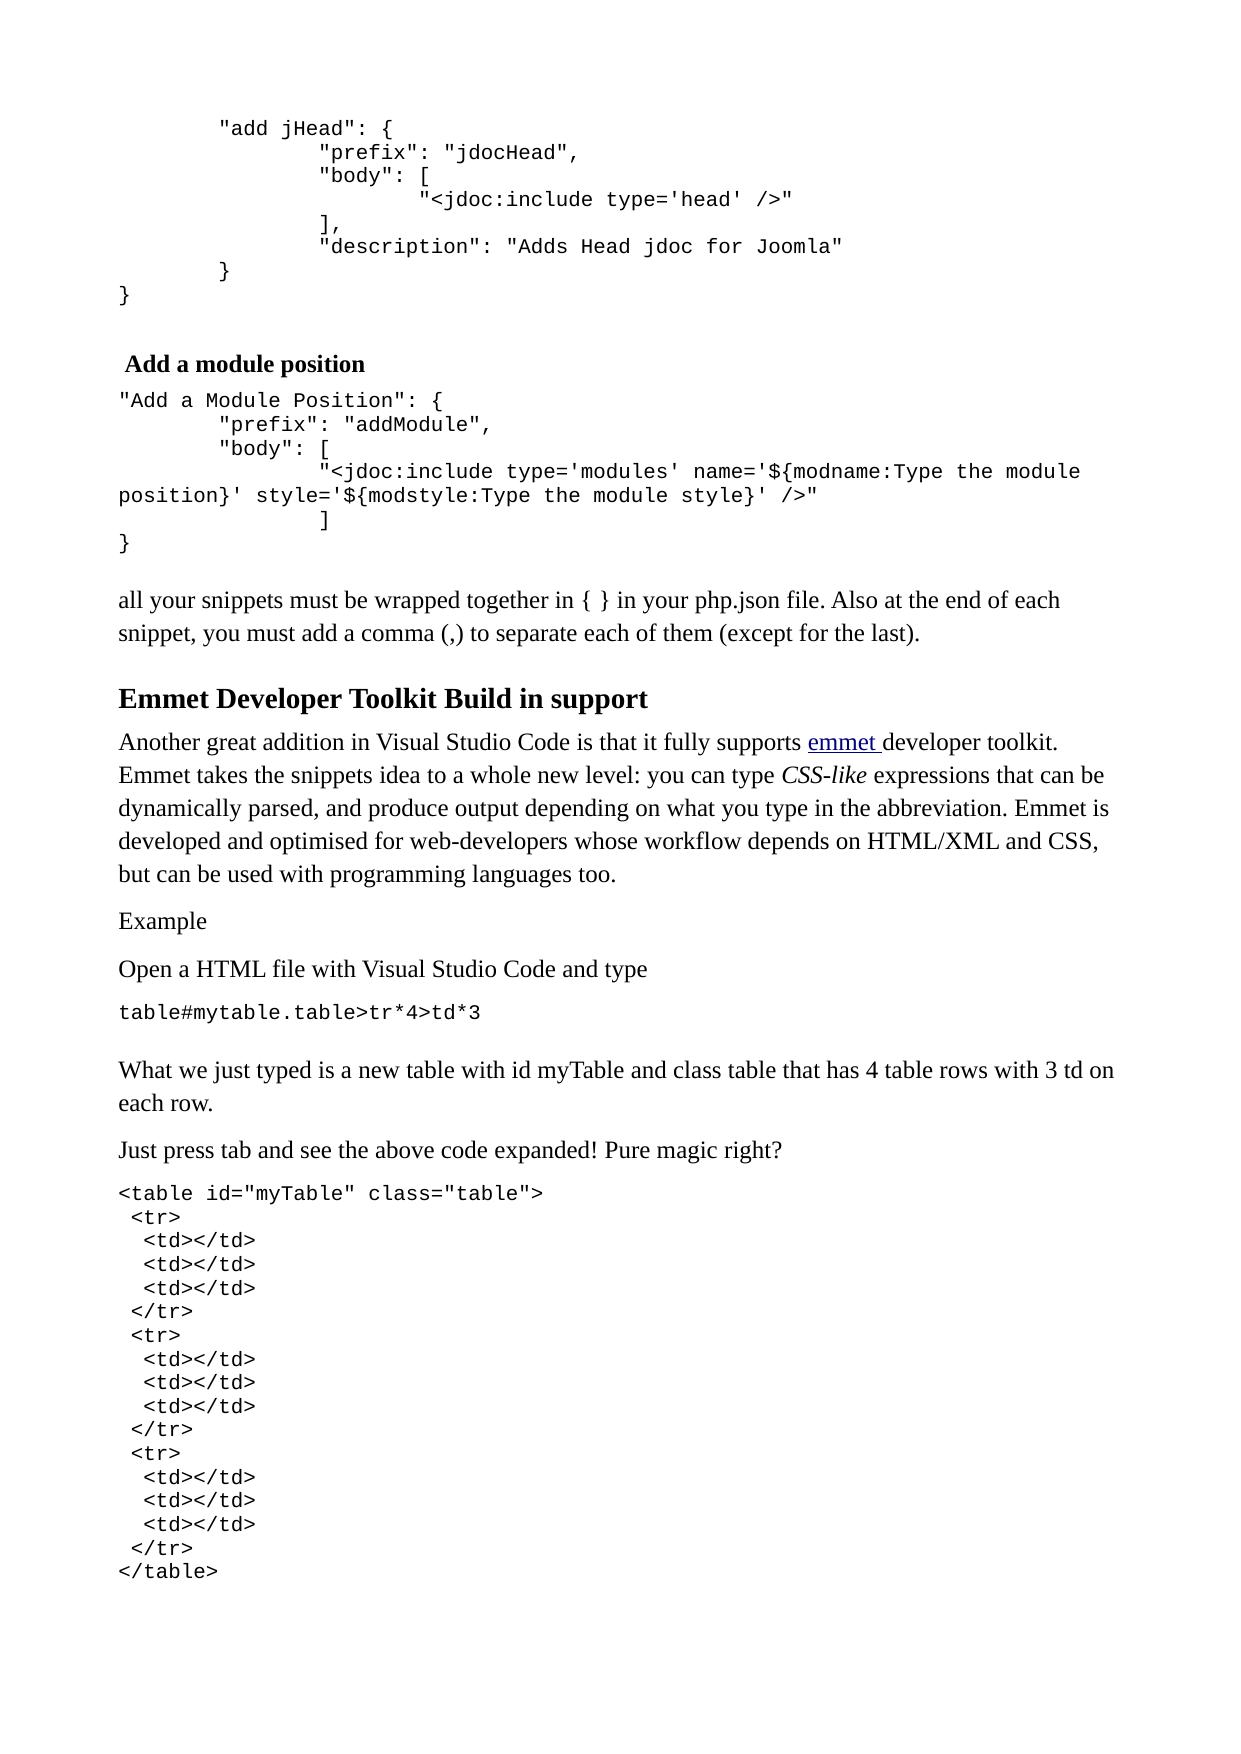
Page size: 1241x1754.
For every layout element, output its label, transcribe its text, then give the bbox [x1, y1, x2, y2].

text "body": [ [118, 165, 1122, 189]
text <td></td> [118, 1230, 1122, 1254]
subtitle Add a module position [118, 349, 1122, 378]
subtitle Emmet Developer Toolkit Build in support [118, 681, 1122, 714]
text "Add a Module Position": { [118, 391, 1122, 414]
text <td></td> [118, 1467, 1122, 1490]
text <td></td> [118, 1372, 1122, 1396]
text } [118, 260, 1122, 284]
text Example [118, 906, 1122, 935]
text ], [118, 213, 1122, 236]
text </table> [118, 1561, 1122, 1585]
text "prefix": "addModule", [118, 414, 1122, 438]
text </tr> [118, 1419, 1122, 1443]
text "description": "Adds Head jdoc for Joomla" [118, 236, 1122, 260]
text <table id="myTable" class="table"> [118, 1183, 1122, 1207]
text Open a HTML file with Visual Studio Code and type [118, 954, 1122, 983]
text <td></td> [118, 1514, 1122, 1538]
text </tr> [118, 1538, 1122, 1561]
text table#mytable.table>tr*4>td*3 [118, 1002, 1122, 1025]
text "body": [ [118, 438, 1122, 461]
text ] [118, 509, 1122, 532]
text What we just typed is a new table with id myTable and class table that has 4 table rows with 3 td on each row. [118, 1055, 1122, 1117]
text "<jdoc:include type='head' />" [118, 189, 1122, 213]
text Just press tab and see the above code expanded! Pure magic right? [118, 1135, 1122, 1164]
text <tr> [118, 1443, 1122, 1467]
text <tr> [118, 1325, 1122, 1348]
text "add jHead": { [118, 118, 1122, 142]
text <td></td> [118, 1396, 1122, 1419]
text <td></td> [118, 1348, 1122, 1372]
text <tr> [118, 1207, 1122, 1230]
text "prefix": "jdocHead", [118, 142, 1122, 165]
text "<jdoc:include type='modules' name='${modname:Type the module position}' style='${modstyle:Type the module style}' />" [118, 461, 1122, 509]
text <td></td> [118, 1490, 1122, 1514]
text all your snippets must be wrapped together in { } in your php.json file. Also at the end of each snippet, you must add a comma (,) to separate each of them (except for the last). [118, 586, 1122, 647]
text <td></td> [118, 1278, 1122, 1301]
text </tr> [118, 1301, 1122, 1325]
text <td></td> [118, 1254, 1122, 1278]
text } [118, 532, 1122, 556]
text } [118, 284, 1122, 307]
text Another great addition in Visual Studio Code is that it fully supports emmet developer toolkit. Emmet takes the snippets idea to a whole new level: you can type CSS-like expressions that can be dynamically parsed, and produce output depending on what you type in the abbreviation. Emmet is developed and optimised for web-developers whose workflow depends on HTML/XML and CSS, but can be used with programming languages too. [118, 727, 1122, 888]
